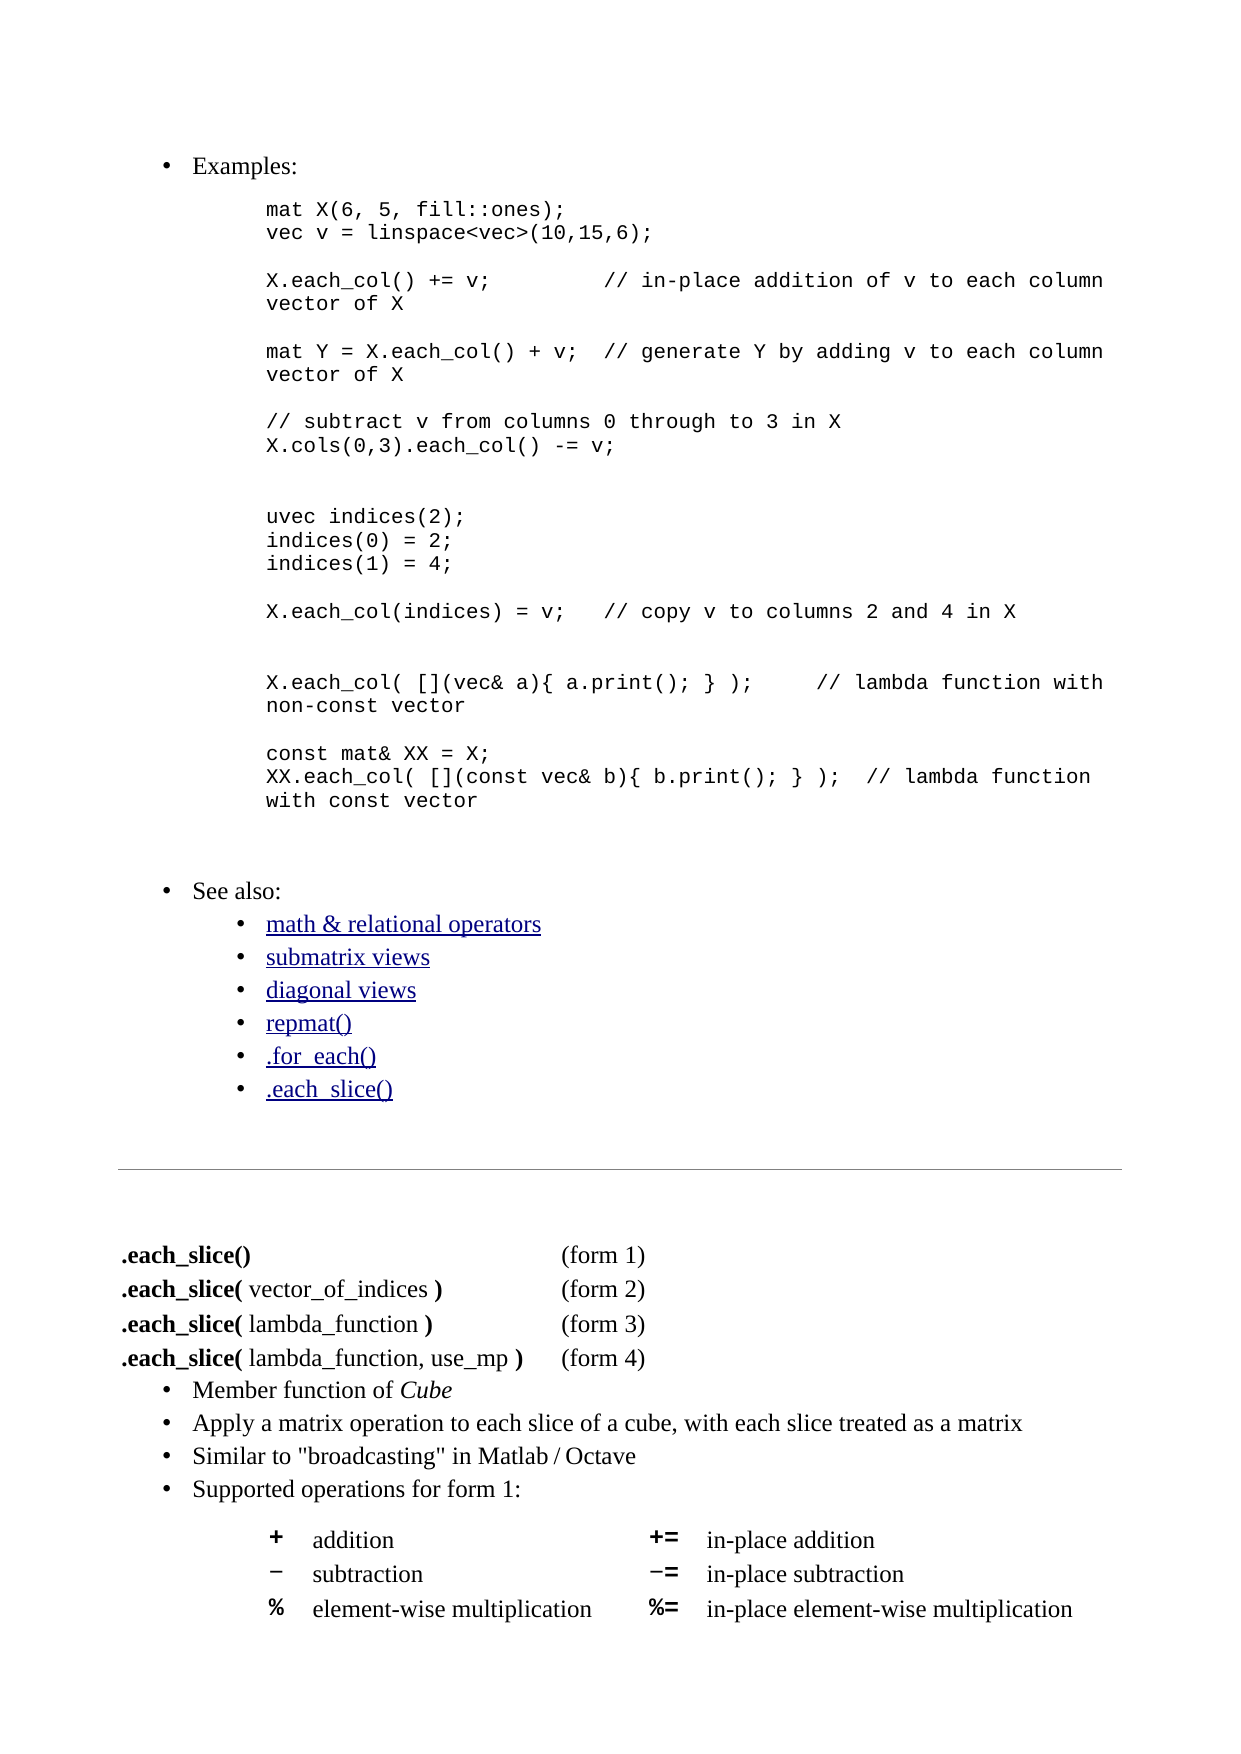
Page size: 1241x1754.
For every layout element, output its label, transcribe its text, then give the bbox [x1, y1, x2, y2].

table_cell .each_slice( lambda_function ) [118, 1306, 530, 1341]
table_cell [530, 1341, 558, 1375]
list Supported operations for form 1: [162, 1474, 1122, 1503]
list Member function of Cube [162, 1375, 1122, 1404]
list repmat() [236, 1008, 1122, 1037]
table_header addition [309, 1522, 599, 1556]
list X.cols(0,3).each_col() -= v; [236, 435, 1122, 459]
list indices(0) = 2; [236, 530, 1122, 553]
table_cell element-wise multiplication [309, 1591, 599, 1626]
list .each_slice() [236, 1074, 1122, 1103]
table_cell [688, 1591, 703, 1626]
table_cell in-place element-wise multiplication [704, 1591, 1085, 1626]
table_header .each_slice() [118, 1237, 530, 1271]
table_cell in-place subtraction [704, 1556, 1085, 1591]
table_cell [294, 1591, 309, 1626]
table_header in-place addition [704, 1522, 1085, 1556]
list Examples: [162, 151, 1122, 180]
list mat Y = X.each_col() + v; // generate Y by adding v to each column vector of X [236, 341, 1122, 388]
table_cell [600, 1556, 646, 1591]
list submatrix views [236, 942, 1122, 971]
list math & relational operators [236, 909, 1122, 938]
list X.each_col( [](vec& a){ a.print(); } ); // lambda function with non-const vector [236, 672, 1122, 719]
table_cell − [266, 1556, 294, 1591]
list X.each_col() += v; // in-place addition of v to each column vector of X [236, 270, 1122, 317]
list const mat& XX = X; [236, 743, 1122, 766]
table_cell subtraction [309, 1556, 599, 1591]
table_header [294, 1522, 309, 1556]
table_header (form 1) [558, 1237, 657, 1271]
list Apply a matrix operation to each slice of a cube, with each slice treated as a matrix [162, 1408, 1122, 1437]
table_cell [688, 1556, 703, 1591]
list indices(1) = 4; [236, 553, 1122, 577]
table_cell (form 3) [558, 1306, 657, 1341]
list See also: [162, 876, 1122, 905]
list .for_each() [236, 1041, 1122, 1070]
table_cell (form 4) [558, 1341, 657, 1375]
table_cell .each_slice( lambda_function, use_mp ) [118, 1341, 530, 1375]
list XX.each_col( [](const vec& b){ b.print(); } ); // lambda function with const vector [236, 766, 1122, 813]
table_cell %= [646, 1591, 688, 1626]
list mat X(6, 5, fill::ones); [236, 199, 1122, 222]
list uvec indices(2); [236, 506, 1122, 530]
list X.each_col(indices) = v; // copy v to columns 2 and 4 in X [236, 601, 1122, 624]
list diagonal views [236, 975, 1122, 1004]
table_cell [294, 1556, 309, 1591]
list // subtract v from columns 0 through to 3 in X [236, 412, 1122, 435]
table_cell .each_slice( vector_of_indices ) [118, 1271, 530, 1306]
table_cell % [266, 1591, 294, 1626]
list vec v = linspace<vec>(10,15,6); [236, 222, 1122, 246]
table_cell −= [646, 1556, 688, 1591]
table_header += [646, 1522, 688, 1556]
list Similar to "broadcasting" in Matlab / Octave [162, 1441, 1122, 1470]
table_cell (form 2) [558, 1271, 657, 1306]
table_header [530, 1237, 558, 1271]
table_cell [530, 1306, 558, 1341]
table_cell [530, 1271, 558, 1306]
table_cell [600, 1591, 646, 1626]
table_header + [266, 1522, 294, 1556]
table_header [600, 1522, 646, 1556]
table_header [688, 1522, 703, 1556]
